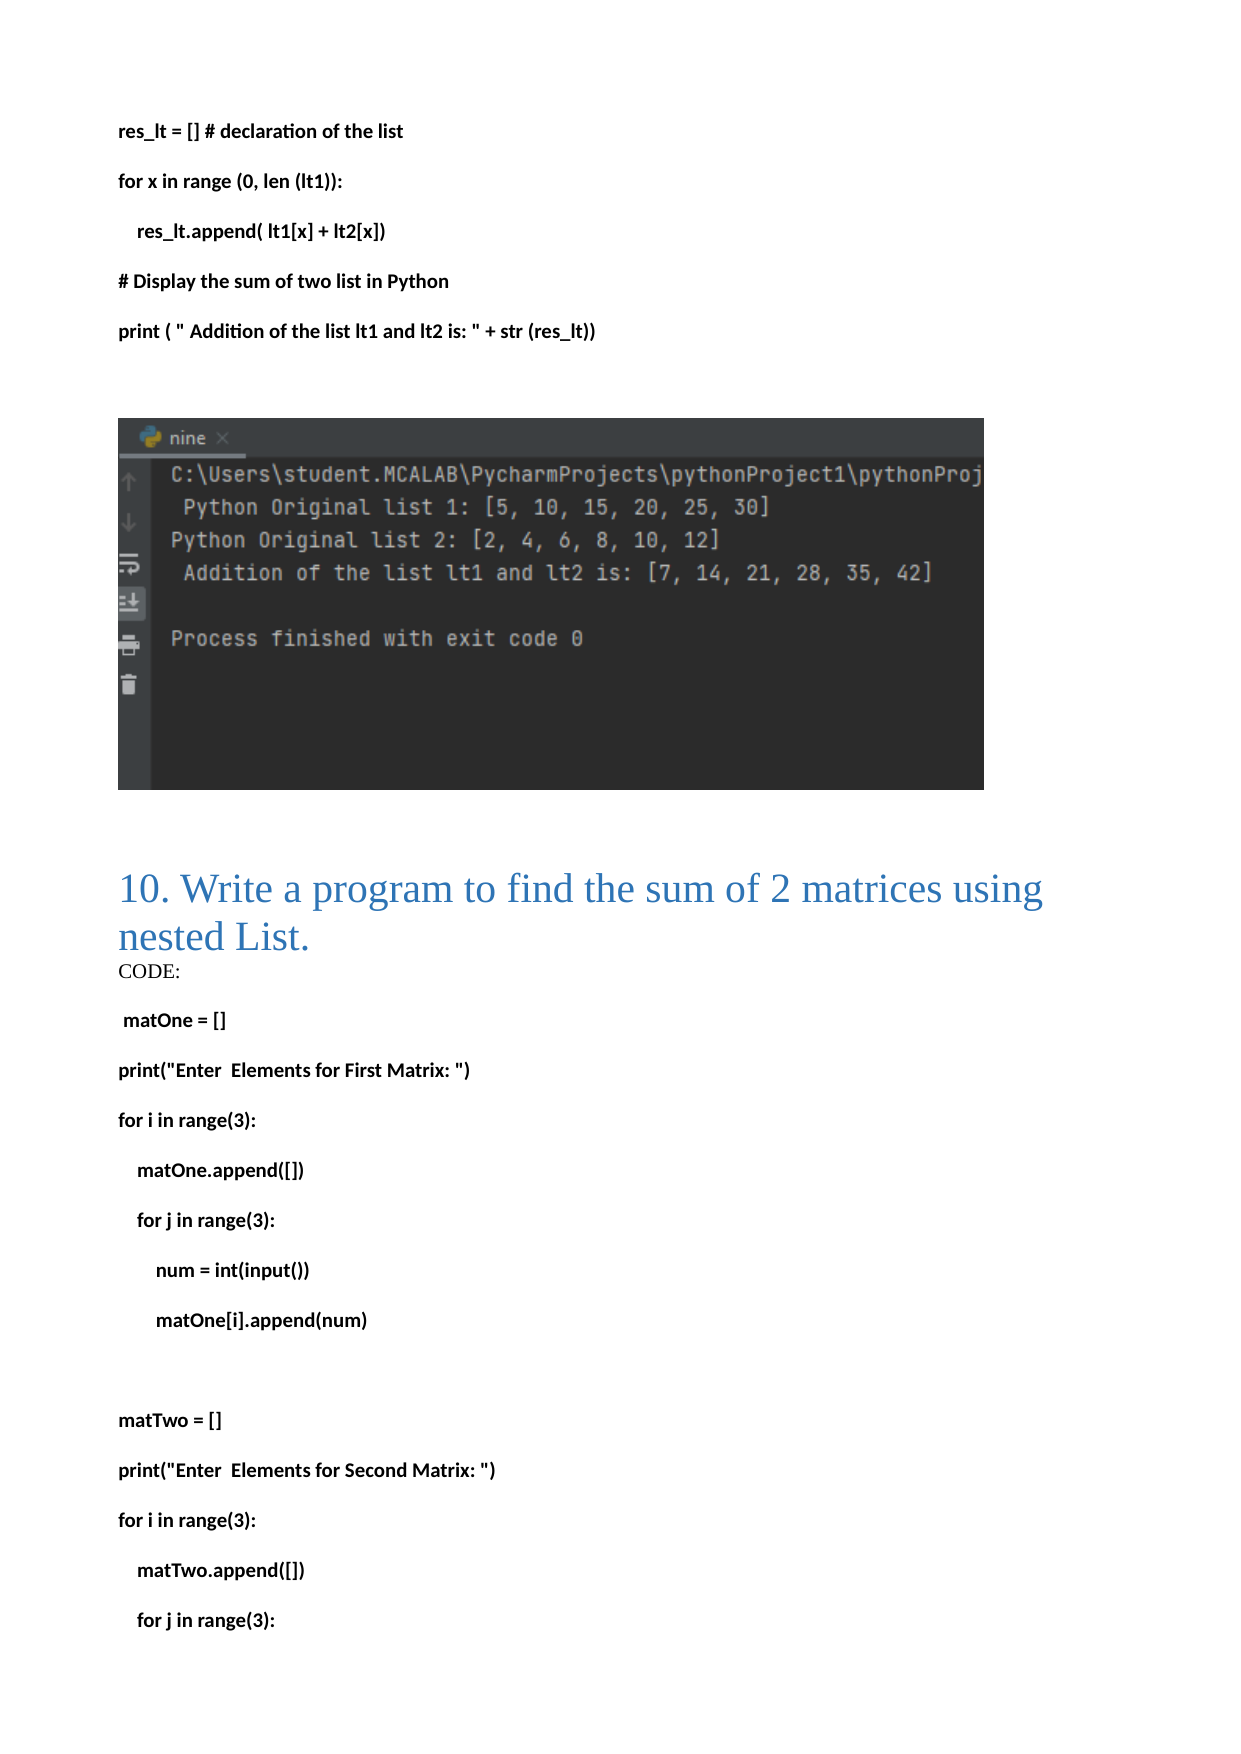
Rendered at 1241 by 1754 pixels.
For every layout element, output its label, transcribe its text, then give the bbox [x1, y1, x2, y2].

text CODE: [118, 959, 1122, 983]
text matOne.append([]) [118, 1157, 1122, 1183]
text matTwo.append([]) [118, 1557, 1122, 1583]
text res_lt = [] # declaration of the list [118, 118, 1122, 143]
text matTwo = [] [118, 1407, 1122, 1433]
text for x in range (0, len (lt1)): [118, 168, 1122, 193]
text matOne = [] [118, 1007, 1122, 1033]
text for i in range(3): [118, 1107, 1122, 1133]
text print ( " Addition of the list lt1 and lt2 is: " + str (res_lt)) [118, 318, 1122, 343]
text for j in range(3): [118, 1607, 1122, 1633]
text # Display the sum of two list in Python [118, 268, 1122, 293]
text print("Enter Elements for First Matrix: ") [118, 1057, 1122, 1083]
text for j in range(3): [118, 1207, 1122, 1233]
text for i in range(3): [118, 1507, 1122, 1533]
text print("Enter Elements for Second Matrix: ") [118, 1457, 1122, 1483]
picture [118, 418, 984, 790]
text 10. Write a program to find the sum of 2 matrices using nested List. [118, 863, 1122, 959]
text matOne[i].append(num) [118, 1307, 1122, 1333]
text res_lt.append( lt1[x] + lt2[x]) [118, 218, 1122, 243]
text num = int(input()) [118, 1257, 1122, 1283]
